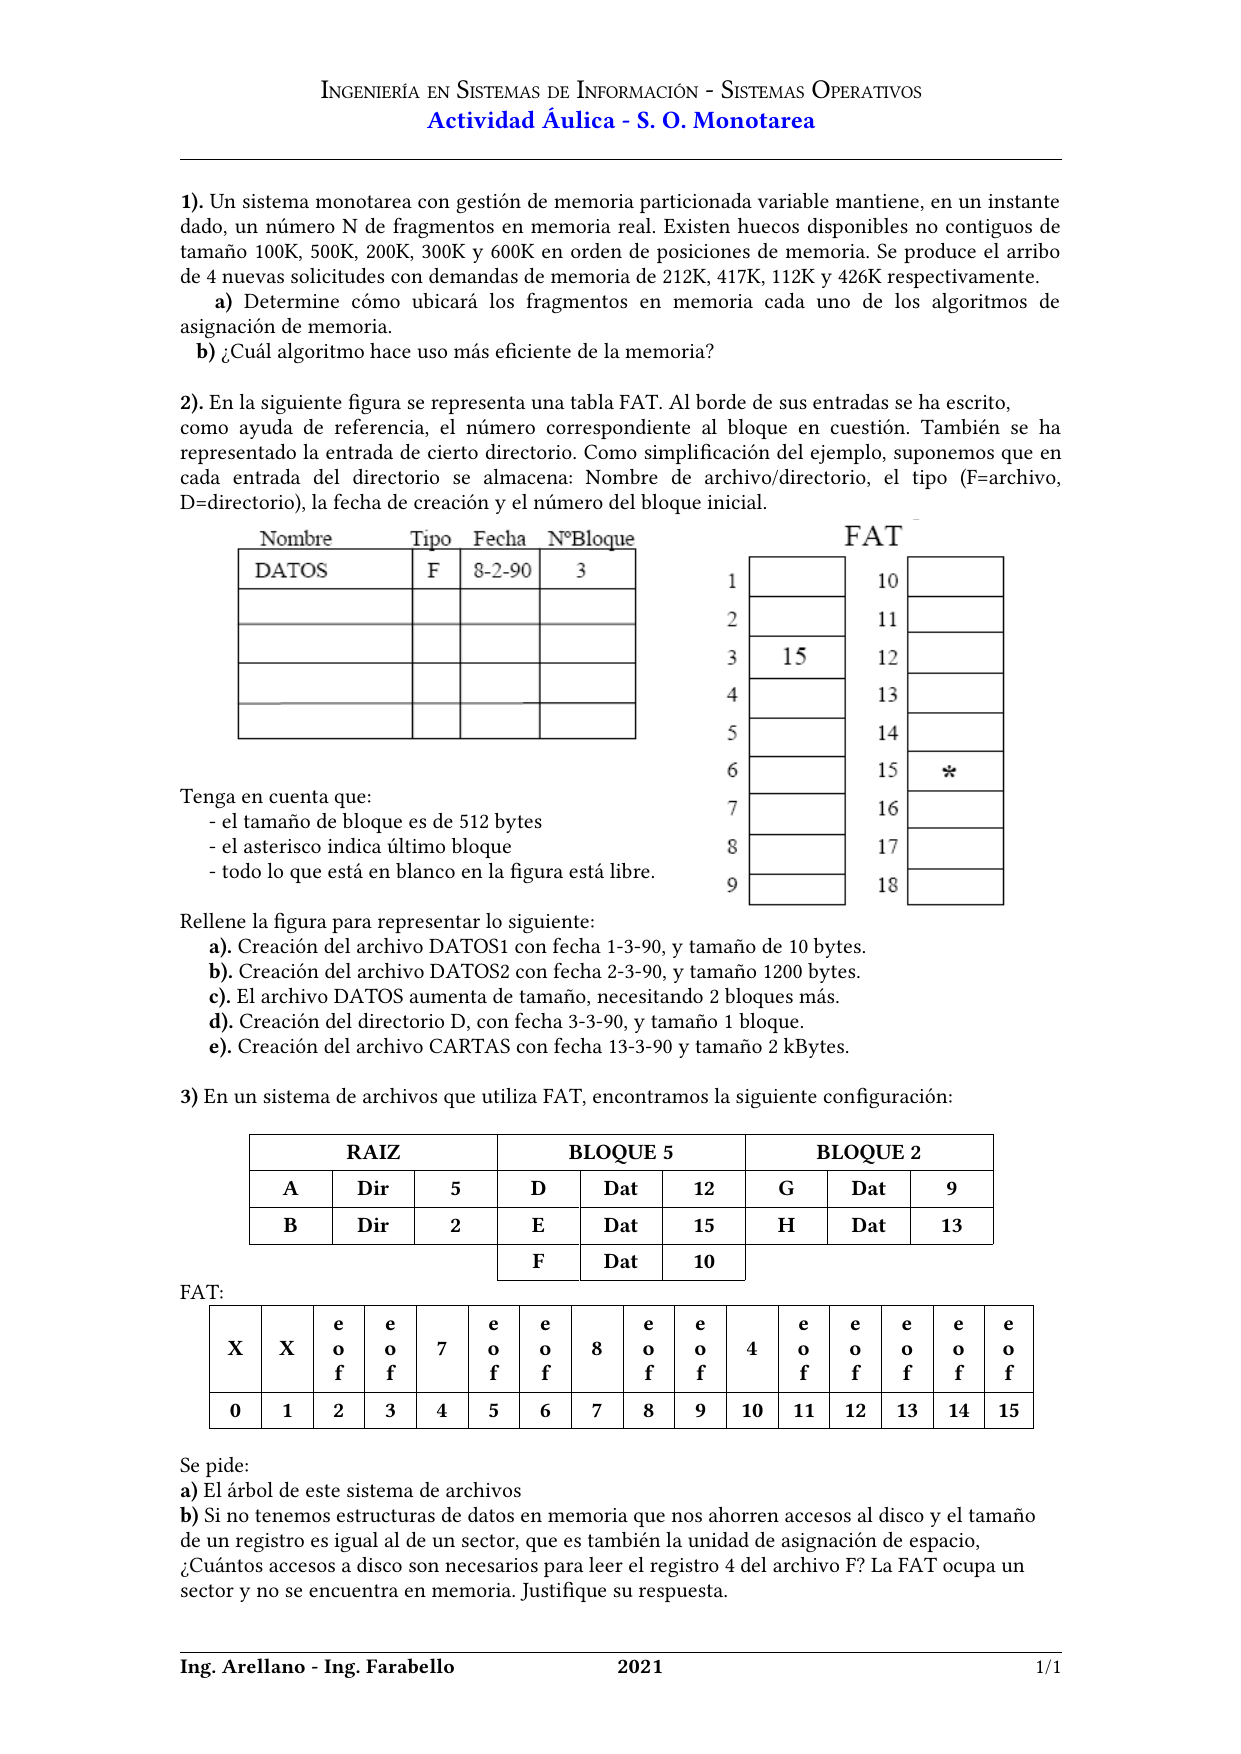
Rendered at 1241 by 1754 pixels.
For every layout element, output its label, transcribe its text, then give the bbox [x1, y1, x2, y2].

text Se pide: [180, 1453, 1062, 1478]
table_cell 12 [663, 1171, 745, 1207]
table_cell G [746, 1171, 827, 1207]
table_header e o f [985, 1306, 1033, 1392]
text e). Creación del archivo CARTAS con fecha 13-3-90 y tamaño 2 kBytes. [209, 1034, 1062, 1059]
table_cell B [250, 1208, 332, 1244]
table_header BLOQUE 2 [746, 1135, 993, 1170]
table_header RAIZ [250, 1135, 497, 1170]
table_cell 8 [624, 1393, 674, 1428]
table_header e o f [882, 1306, 933, 1392]
table_cell E [498, 1208, 579, 1244]
table_cell 10 [663, 1245, 745, 1280]
table_cell Dir [333, 1208, 414, 1244]
text [1016, 834, 1062, 859]
table_header 8 [572, 1306, 623, 1392]
table_header e o f [469, 1306, 519, 1392]
text Tenga en cuenta que: [180, 784, 717, 809]
text a). Creación del archivo DATOS1 con fecha 1-3-90, y tamaño de 10 bytes. [209, 934, 1062, 959]
text b). Creación del archivo DATOS2 con fecha 2-3-90, y tamaño 1200 bytes. [209, 959, 1062, 984]
table_cell Dat [828, 1208, 910, 1244]
table_cell H [746, 1208, 827, 1244]
table_cell 14 [934, 1393, 984, 1428]
table_cell 7 [572, 1393, 623, 1428]
text a) El árbol de este sistema de archivos [180, 1478, 1062, 1503]
table_cell 12 [830, 1393, 881, 1428]
table_cell Dat [581, 1245, 662, 1280]
table_header e o f [779, 1306, 829, 1392]
table_cell 4 [417, 1393, 468, 1428]
table_header X [210, 1306, 261, 1392]
table_header e o f [934, 1306, 984, 1392]
table_cell [249, 1245, 497, 1280]
table_header BLOQUE 5 [498, 1135, 745, 1170]
table_cell D [498, 1171, 579, 1207]
table_cell 15 [663, 1208, 745, 1244]
table_header X [262, 1306, 313, 1392]
table_header e o f [675, 1306, 726, 1392]
text b) Si no tenemos estructuras de datos en memoria que nos ahorren accesos al disco y el tamaño de un registro es igual al de un sector, que es también la unidad de asignación de espacio, ¿Cuántos accesos a disco son necesarios para leer el registro 4 del archivo F? La FAT ocupa un sector y no se encuentra en memoria. Justifique su respuesta. [180, 1503, 1062, 1603]
table_cell 13 [882, 1393, 933, 1428]
text - el tamaño de bloque es de 512 bytes [209, 809, 717, 834]
table_cell 5 [469, 1393, 519, 1428]
text [1016, 859, 1062, 884]
table_header 4 [727, 1306, 778, 1392]
text a) Determine cómo ubicará los fragmentos en memoria cada uno de los algoritmos de asignación de memoria. [180, 289, 1062, 339]
table_cell 0 [210, 1393, 261, 1428]
table_header e o f [624, 1306, 674, 1392]
table_cell 9 [675, 1393, 726, 1428]
table_header e o f [520, 1306, 571, 1392]
table_cell 15 [985, 1393, 1033, 1428]
text - todo lo que está en blanco en la figura está libre. [209, 859, 717, 884]
table_cell 9 [911, 1171, 993, 1207]
text b) ¿Cuál algoritmo hace uso más eﬁciente de la memoria? [180, 339, 1062, 364]
table_cell 2 [415, 1208, 497, 1244]
table_cell 2 [314, 1393, 364, 1428]
table_cell 5 [415, 1171, 497, 1207]
table_cell 1 [262, 1393, 313, 1428]
text FAT: [180, 1280, 1062, 1305]
table_cell 11 [779, 1393, 829, 1428]
text Rellene la figura para representar lo siguiente: [180, 909, 1062, 934]
text como ayuda de referencia, el número correspondiente al bloque en cuestión. También se ha representado la entrada de cierto directorio. Como simplificación del ejemplo, suponemos que en cada entrada del directorio se almacena: Nombre de archivo/directorio, el tipo (F=archivo, D=directorio), la fecha de creación y el número del bloque inicial. [180, 415, 1062, 515]
text 2). En la siguiente figura se representa una tabla FAT. Al borde de sus entradas se ha escrito, [180, 390, 1062, 415]
table_cell F [498, 1245, 579, 1280]
table_cell Dat [581, 1171, 662, 1207]
table_cell Dat [581, 1208, 662, 1244]
table_cell Dat [828, 1171, 910, 1207]
table_header 7 [417, 1306, 468, 1392]
table_header e o f [830, 1306, 881, 1392]
text - el asterisco indica último bloque [209, 834, 717, 859]
text [1016, 809, 1062, 834]
table_cell A [250, 1171, 332, 1207]
text 3) En un sistema de archivos que utiliza FAT, encontramos la siguiente configuración: [180, 1084, 1062, 1109]
table_header e o f [314, 1306, 364, 1392]
table_cell 6 [520, 1393, 571, 1428]
text 1). Un sistema monotarea con gestión de memoria particionada variable mantiene, en un instante dado, un número N de fragmentos en memoria real. Existen huecos disponibles no contiguos de tamaño 100K, 500K, 200K, 300K y 600K en orden de posiciones de memoria. Se produce el arribo de 4 nuevas solicitudes con demandas de memoria de 212K, 417K, 112K y 426K respectivamente. [180, 189, 1062, 289]
table_cell [746, 1245, 993, 1280]
table_cell 3 [365, 1393, 416, 1428]
table_cell 10 [727, 1393, 778, 1428]
text d). Creación del directorio D, con fecha 3-3-90, y tamaño 1 bloque. [209, 1009, 1062, 1034]
text c). El archivo DATOS aumenta de tamaño, necesitando 2 bloques más. [209, 984, 1062, 1009]
text [1016, 784, 1062, 809]
table_cell 13 [911, 1208, 993, 1244]
table_cell Dir [333, 1171, 414, 1207]
table_header e o f [365, 1306, 416, 1392]
